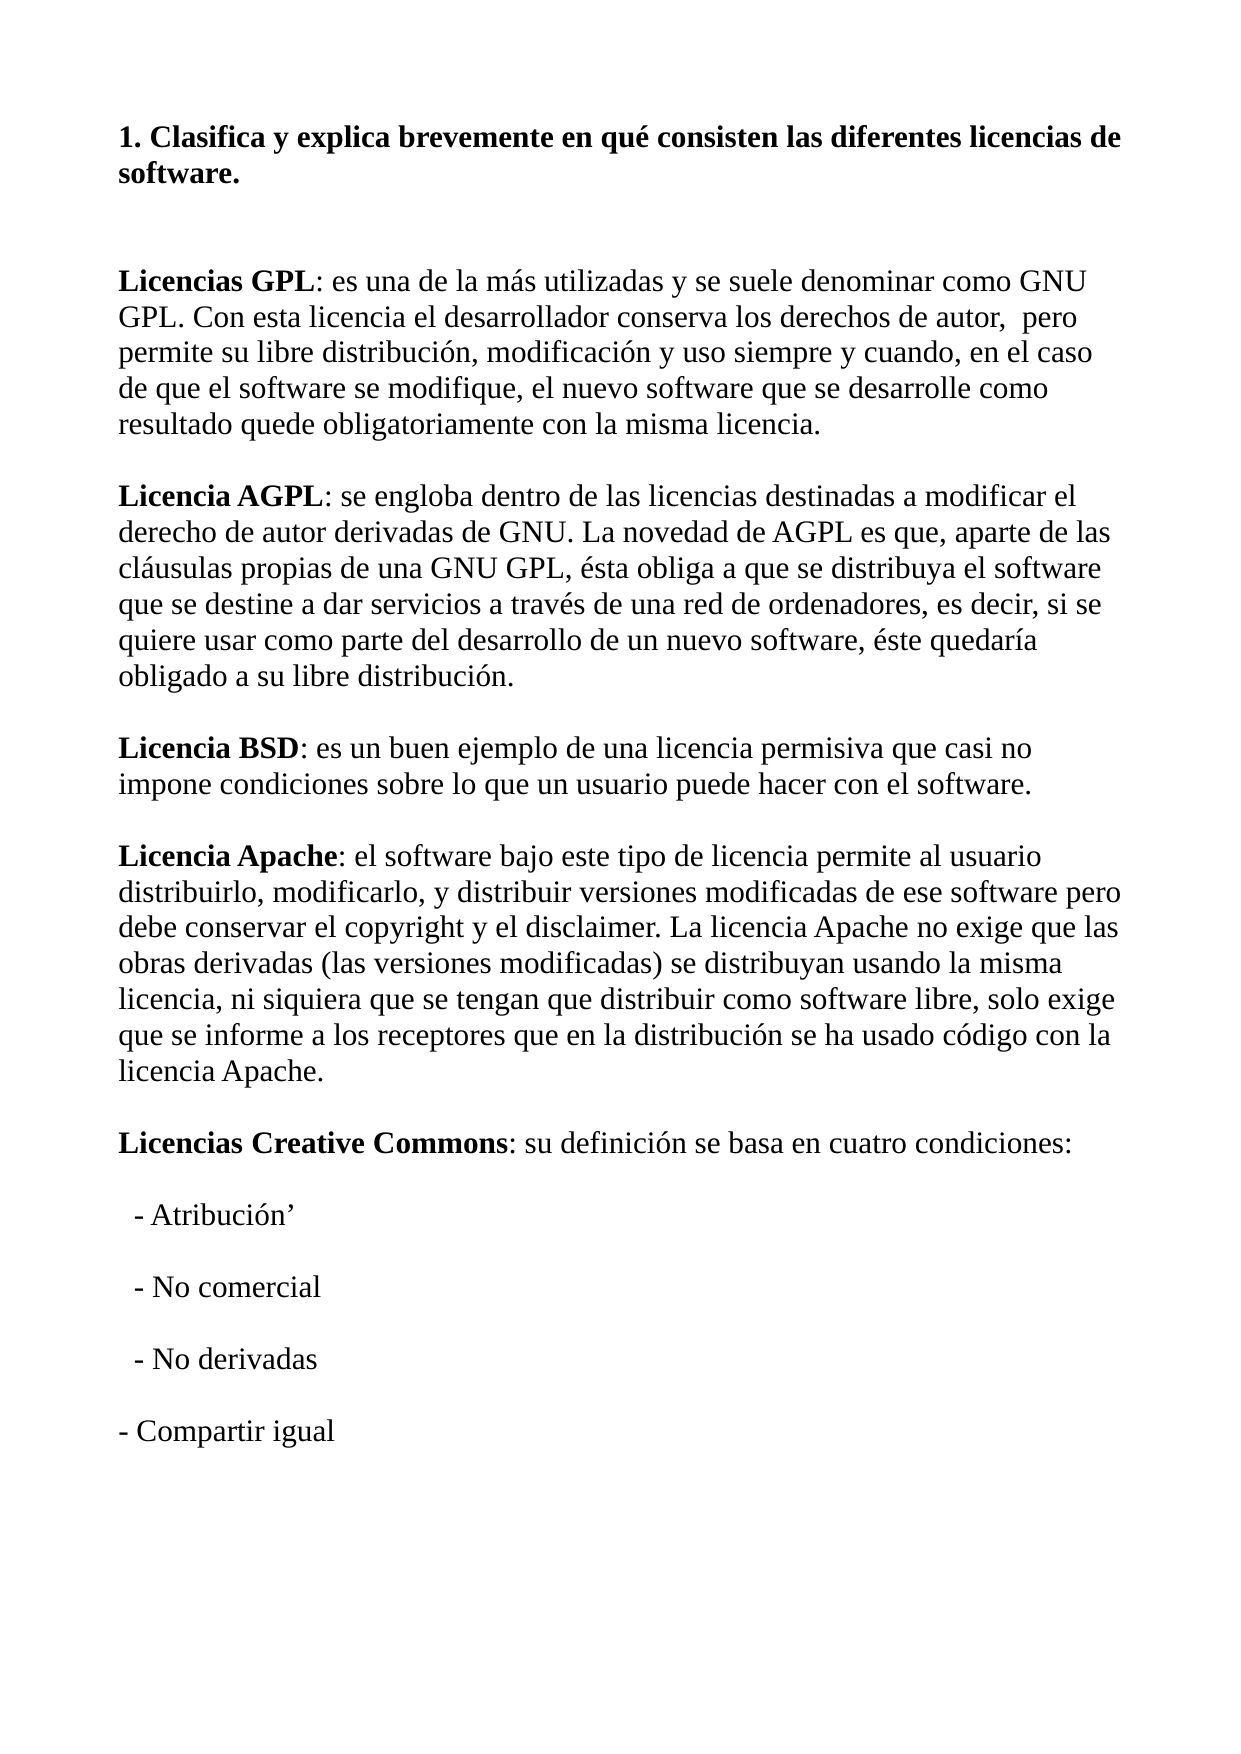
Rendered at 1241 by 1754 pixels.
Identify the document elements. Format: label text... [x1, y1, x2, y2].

text Licencias GPL: es una de la más utilizadas y se suele denominar como GNU GPL. Con esta licencia el desarrollador conserva los derechos de autor, pero permite su libre distribución, modificación y uso siempre y cuando, en el caso de que el software se modifique, el nuevo software que se desarrolle como resultado quede obligatoriamente con la misma licencia. [118, 262, 1122, 442]
text Licencia AGPL: se engloba dentro de las licencias destinadas a modificar el derecho de autor derivadas de GNU. La novedad de AGPL es que, aparte de las cláusulas propias de una GNU GPL, ésta obliga a que se distribuya el software que se destine a dar servicios a través de una red de ordenadores, es decir, si se quiere usar como parte del desarrollo de un nuevo software, éste quedaría obligado a su libre distribución. [118, 477, 1122, 693]
text - No derivadas [118, 1340, 1122, 1376]
text Licencia BSD: es un buen ejemplo de una licencia permisiva que casi no impone condiciones sobre lo que un usuario puede hacer con el software. [118, 729, 1122, 801]
text 1. Clasifica y explica brevemente en qué consisten las diferentes licencias de software. [118, 118, 1122, 190]
text Licencia Apache: el software bajo este tipo de licencia permite al usuario distribuirlo, modificarlo, y distribuir versiones modificadas de ese software pero debe conservar el copyright y el disclaimer. La licencia Apache no exige que las obras derivadas (las versiones modificadas) se distribuyan usando la misma licencia, ni siquiera que se tengan que distribuir como software libre, solo exige que se informe a los receptores que en la distribución se ha usado código con la licencia Apache. [118, 837, 1122, 1088]
text - No comercial [118, 1268, 1122, 1304]
text - Compartir igual [118, 1412, 1122, 1448]
text - Atribución’ [118, 1196, 1122, 1232]
text Licencias Creative Commons: su definición se basa en cuatro condiciones: [118, 1124, 1122, 1160]
